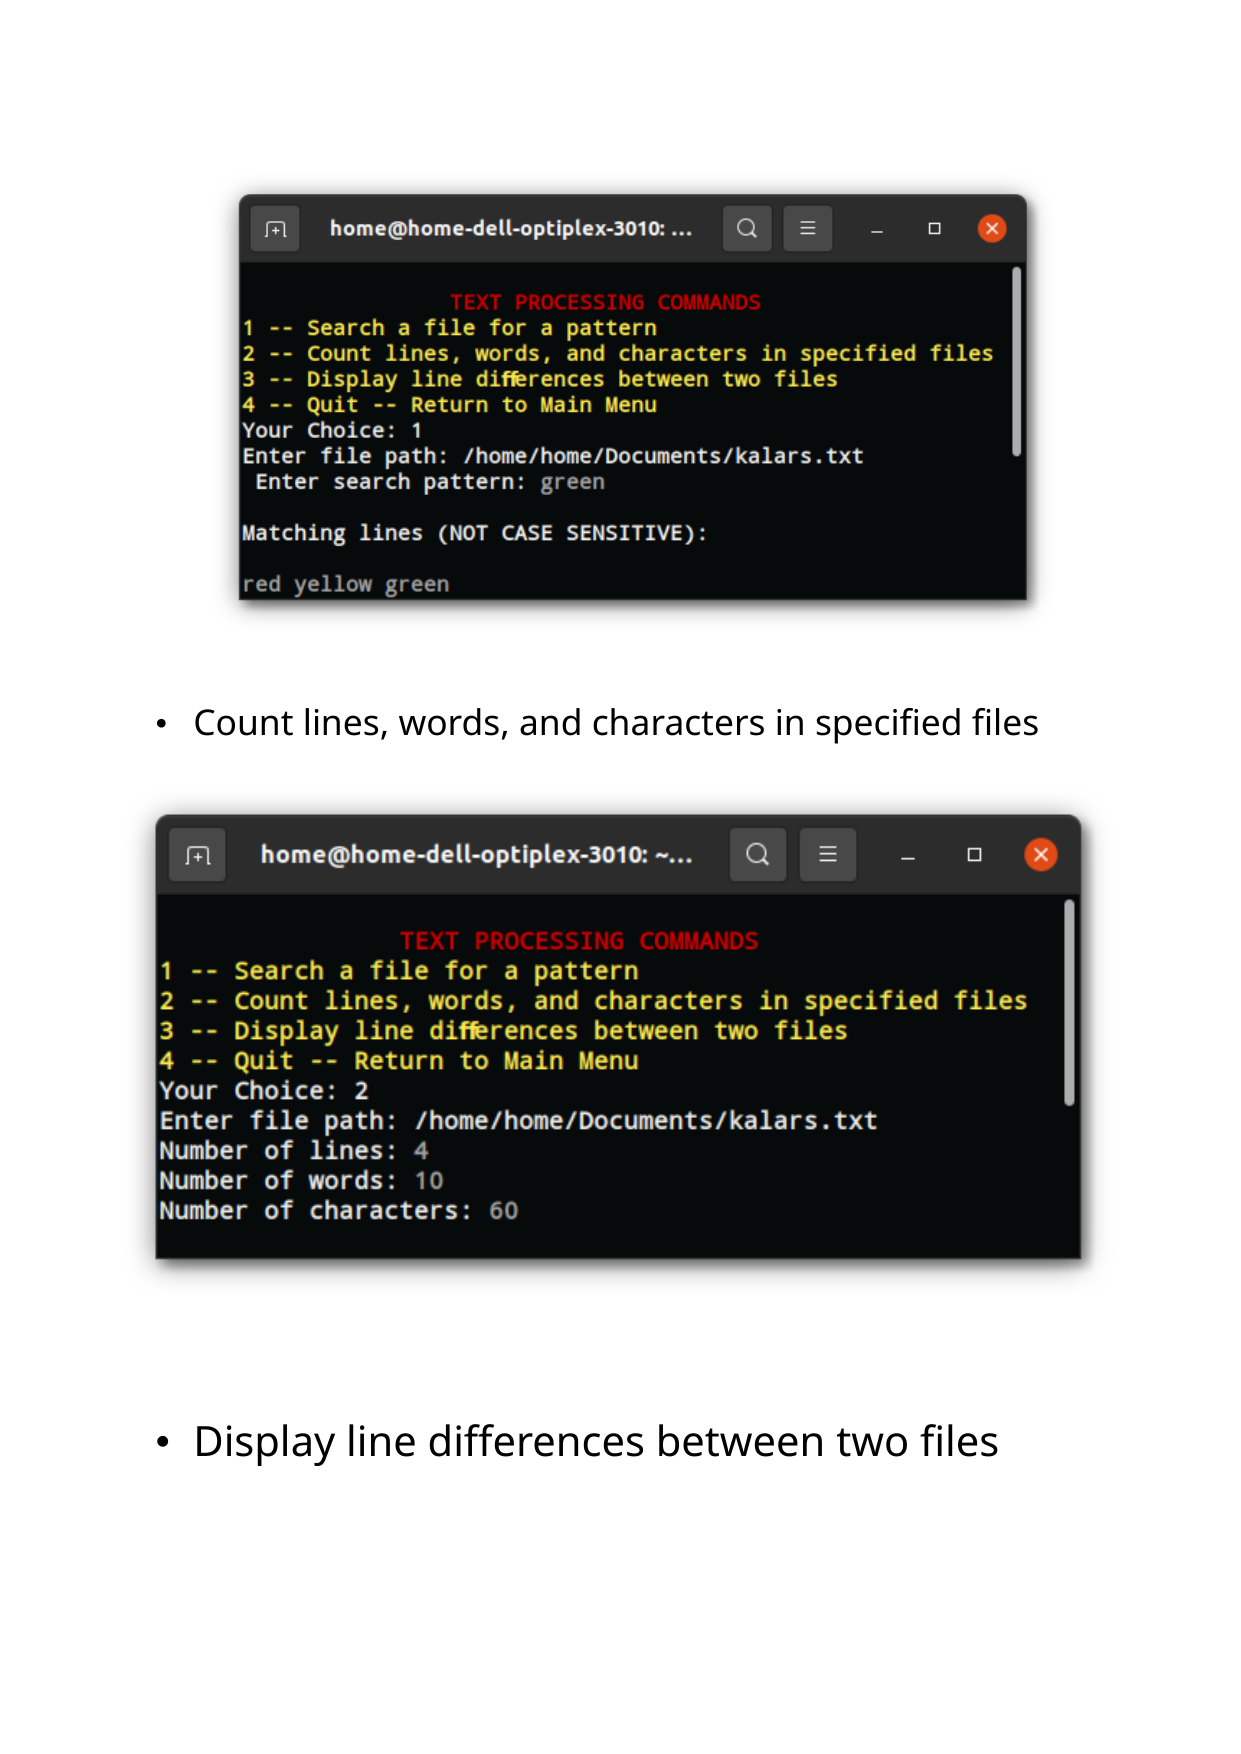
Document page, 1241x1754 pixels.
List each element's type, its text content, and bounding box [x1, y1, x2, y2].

picture [106, 770, 1138, 1321]
picture [196, 156, 1076, 653]
list Count lines, words, and characters in specified files [156, 698, 1122, 746]
list Display line diﬀerences between two files [156, 1412, 1122, 1468]
